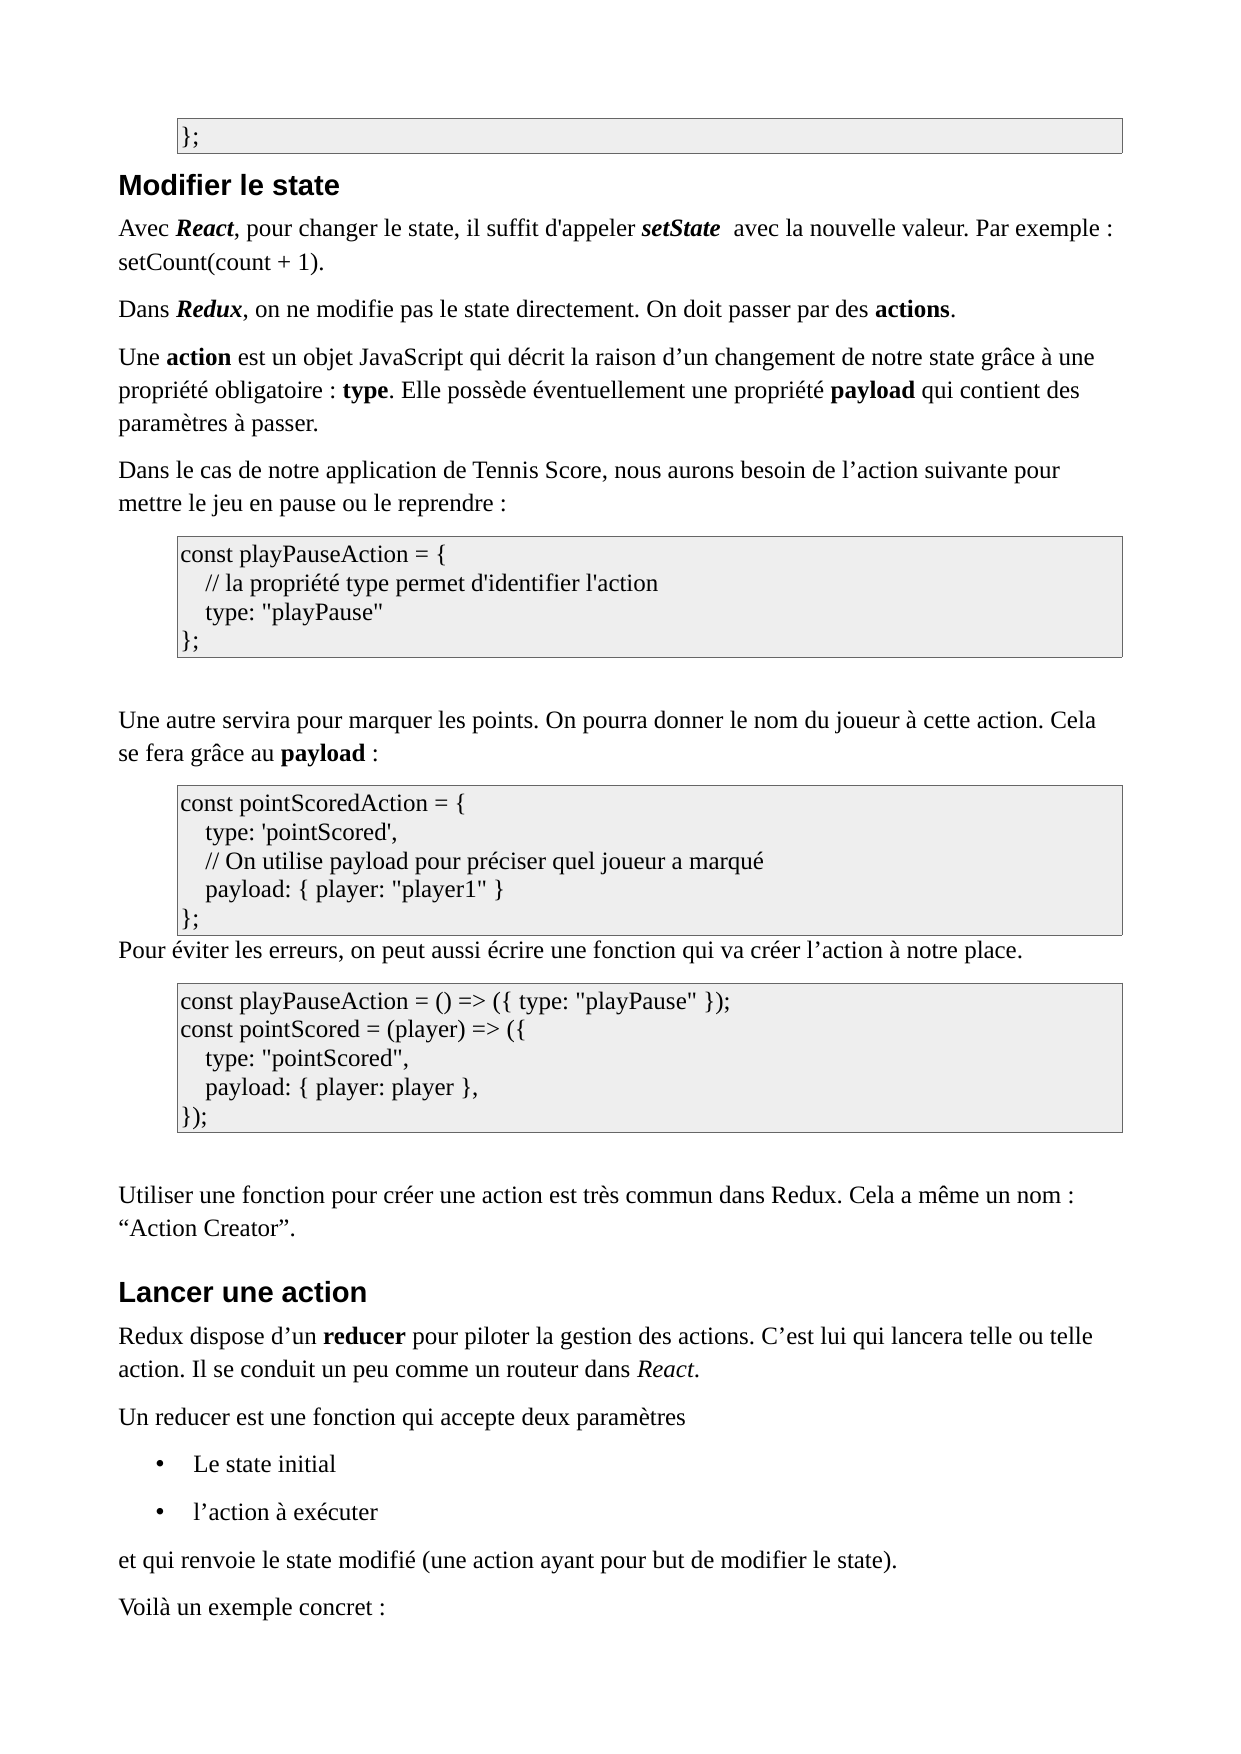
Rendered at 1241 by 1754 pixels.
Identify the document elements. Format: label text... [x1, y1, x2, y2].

text type: 'pointScored', [178, 814, 1122, 843]
text const pointScoredAction = { [178, 786, 1122, 814]
text }; [178, 622, 1122, 657]
text Une action est un objet JavaScript qui décrit la raison d’un changement de notre state grâce à une propriété obligatoire : type. Elle possède éventuellement une propriété payload qui contient des paramètres à passer. [118, 342, 1122, 437]
text Utiliser une fonction pour créer une action est très commun dans Redux. Cela a même un nom : “Action Creator”. [118, 1180, 1122, 1242]
text Avec React, pour changer le state, il suffit d'appeler setState avec la nouvelle valeur. Par exemple : setCount(count + 1). [118, 213, 1122, 275]
text payload: { player: player }, [178, 1069, 1122, 1098]
text Dans le cas de notre application de Tennis Score, nous aurons besoin de l’action suivante pour mettre le jeu en pause ou le reprendre : [118, 455, 1122, 517]
list Le state initial [156, 1449, 1122, 1478]
text Redux dispose d’un reducer pour piloter la gestion des actions. C’est lui qui lancera telle ou telle action. Il se conduit un peu comme un routeur dans React. [118, 1321, 1122, 1383]
text // la propriété type permet d'identifier l'action [178, 565, 1122, 593]
text }); [178, 1098, 1122, 1132]
list l’action à exécuter [156, 1497, 1122, 1526]
text et qui renvoie le state modifié (une action ayant pour but de modifier le state). [118, 1545, 1122, 1573]
text payload: { player: "player1" } [178, 872, 1122, 900]
text Un reducer est une fonction qui accepte deux paramètres [118, 1402, 1122, 1431]
text type: "pointScored", [178, 1040, 1122, 1069]
text // On utilise payload pour préciser quel joueur a marqué [178, 843, 1122, 872]
text Voilà un exemple concret : [118, 1592, 1122, 1621]
text }; [178, 900, 1122, 935]
text Pour éviter les erreurs, on peut aussi écrire une fonction qui va créer l’action à notre place. [118, 935, 1122, 964]
text const playPauseAction = { [178, 537, 1122, 565]
text Dans Redux, on ne modifie pas le state directement. On doit passer par des actions. [118, 294, 1122, 323]
text Une autre servira pour marquer les points. On pourra donner le nom du joueur à cette action. Cela se fera grâce au payload : [118, 705, 1122, 766]
text const playPauseAction = () => ({ type: "playPause" }); [178, 984, 1122, 1011]
text const pointScored = (player) => ({ [178, 1011, 1122, 1040]
text type: "playPause" [178, 593, 1122, 622]
subtitle Modifier le state [118, 167, 1122, 201]
text }; [178, 119, 1122, 153]
subtitle Lancer une action [118, 1275, 1122, 1309]
